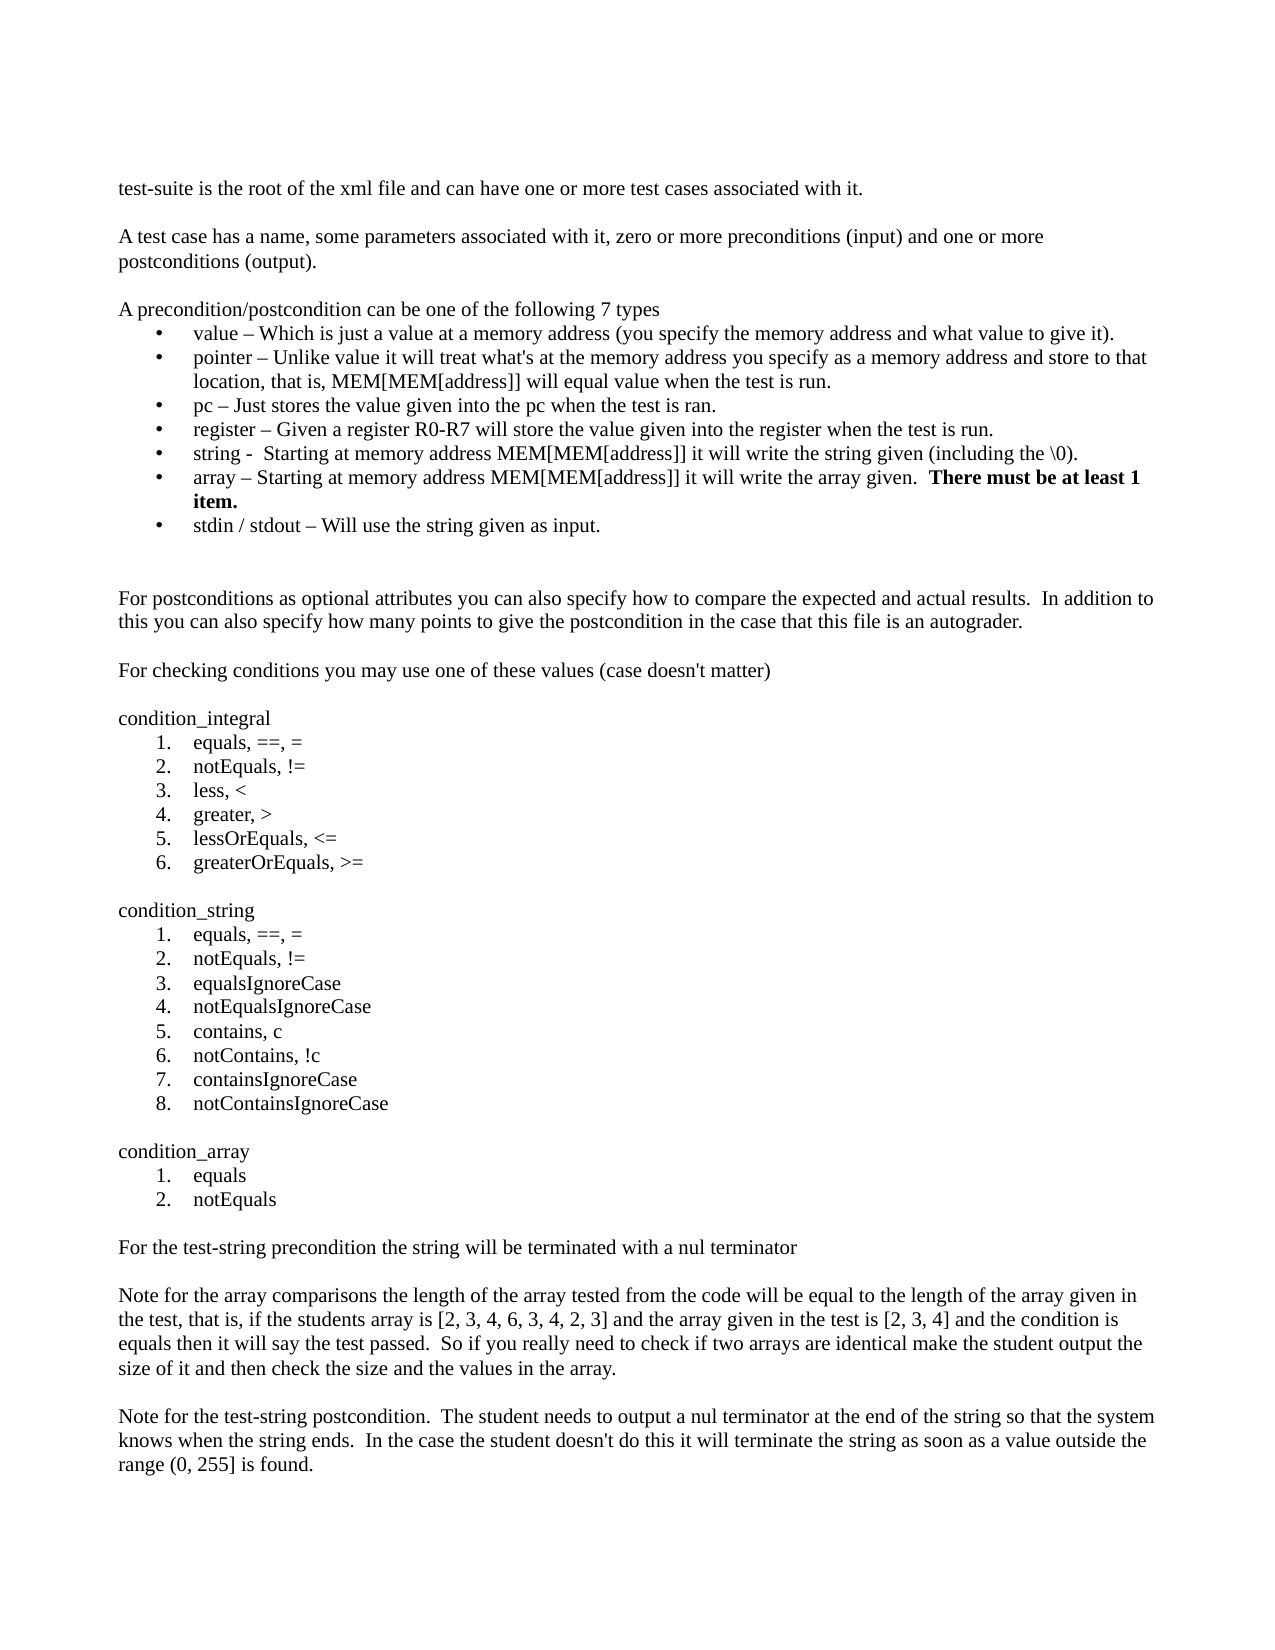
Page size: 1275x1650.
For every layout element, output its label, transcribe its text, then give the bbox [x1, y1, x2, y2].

list notEquals, != [156, 946, 1157, 970]
text condition_integral [118, 706, 1157, 730]
list greater, > [156, 802, 1157, 826]
list pointer – Unlike value it will treat what's at the memory address you specify as a memory address and store to that location, that is, MEM[MEM[address]] will equal value when the test is run. [156, 345, 1157, 393]
text A precondition/postcondition can be one of the following 7 types [118, 297, 1157, 321]
list equals, ==, = [156, 730, 1157, 754]
list equals, ==, = [156, 922, 1157, 946]
list array – Starting at memory address MEM[MEM[address]] it will write the array given. There must be at least 1 item. [156, 465, 1157, 513]
list stdin / stdout – Will use the string given as input. [156, 513, 1157, 537]
list contains, c [156, 1018, 1157, 1043]
list containsIgnoreCase [156, 1067, 1157, 1091]
list notEquals [156, 1187, 1157, 1211]
text condition_string [118, 898, 1157, 922]
list less, < [156, 778, 1157, 802]
list greaterOrEquals, >= [156, 850, 1157, 874]
text A test case has a name, some parameters associated with it, zero or more preconditions (input) and one or more postconditions (output). [118, 224, 1157, 273]
list value – Which is just a value at a memory address (you specify the memory address and what value to give it). [156, 321, 1157, 345]
list notEqualsIgnoreCase [156, 994, 1157, 1018]
list notContainsIgnoreCase [156, 1091, 1157, 1115]
list equals [156, 1163, 1157, 1187]
text test-suite is the root of the xml file and can have one or more test cases associated with it. [118, 176, 1157, 200]
text Note for the test-string postcondition. The student needs to output a nul terminator at the end of the string so that the system knows when the string ends. In the case the student doesn't do this it will terminate the string as soon as a value outside the range (0, 255] is found. [118, 1403, 1157, 1476]
list equalsIgnoreCase [156, 970, 1157, 994]
list notContains, !c [156, 1043, 1157, 1067]
text For the test-string precondition the string will be terminated with a nul terminator [118, 1235, 1157, 1259]
list pc – Just stores the value given into the pc when the test is ran. [156, 393, 1157, 417]
list lessOrEquals, <= [156, 826, 1157, 850]
text Note for the array comparisons the length of the array tested from the code will be equal to the length of the array given in the test, that is, if the students array is [2, 3, 4, 6, 3, 4, 2, 3] and the array given in the test is [2, 3, 4] and the condition is equals then it will say the test passed. So if you really need to check if two arrays are identical make the student output the size of it and then check the size and the values in the array. [118, 1283, 1157, 1379]
text For checking conditions you may use one of these values (case doesn't matter) [118, 658, 1157, 682]
text condition_array [118, 1139, 1157, 1163]
list string - Starting at memory address MEM[MEM[address]] it will write the string given (including the \0). [156, 441, 1157, 465]
list register – Given a register R0-R7 will store the value given into the register when the test is run. [156, 417, 1157, 441]
list notEquals, != [156, 754, 1157, 778]
text For postconditions as optional attributes you can also specify how to compare the expected and actual results. In addition to this you can also specify how many points to give the postcondition in the case that this file is an autograder. [118, 585, 1157, 633]
